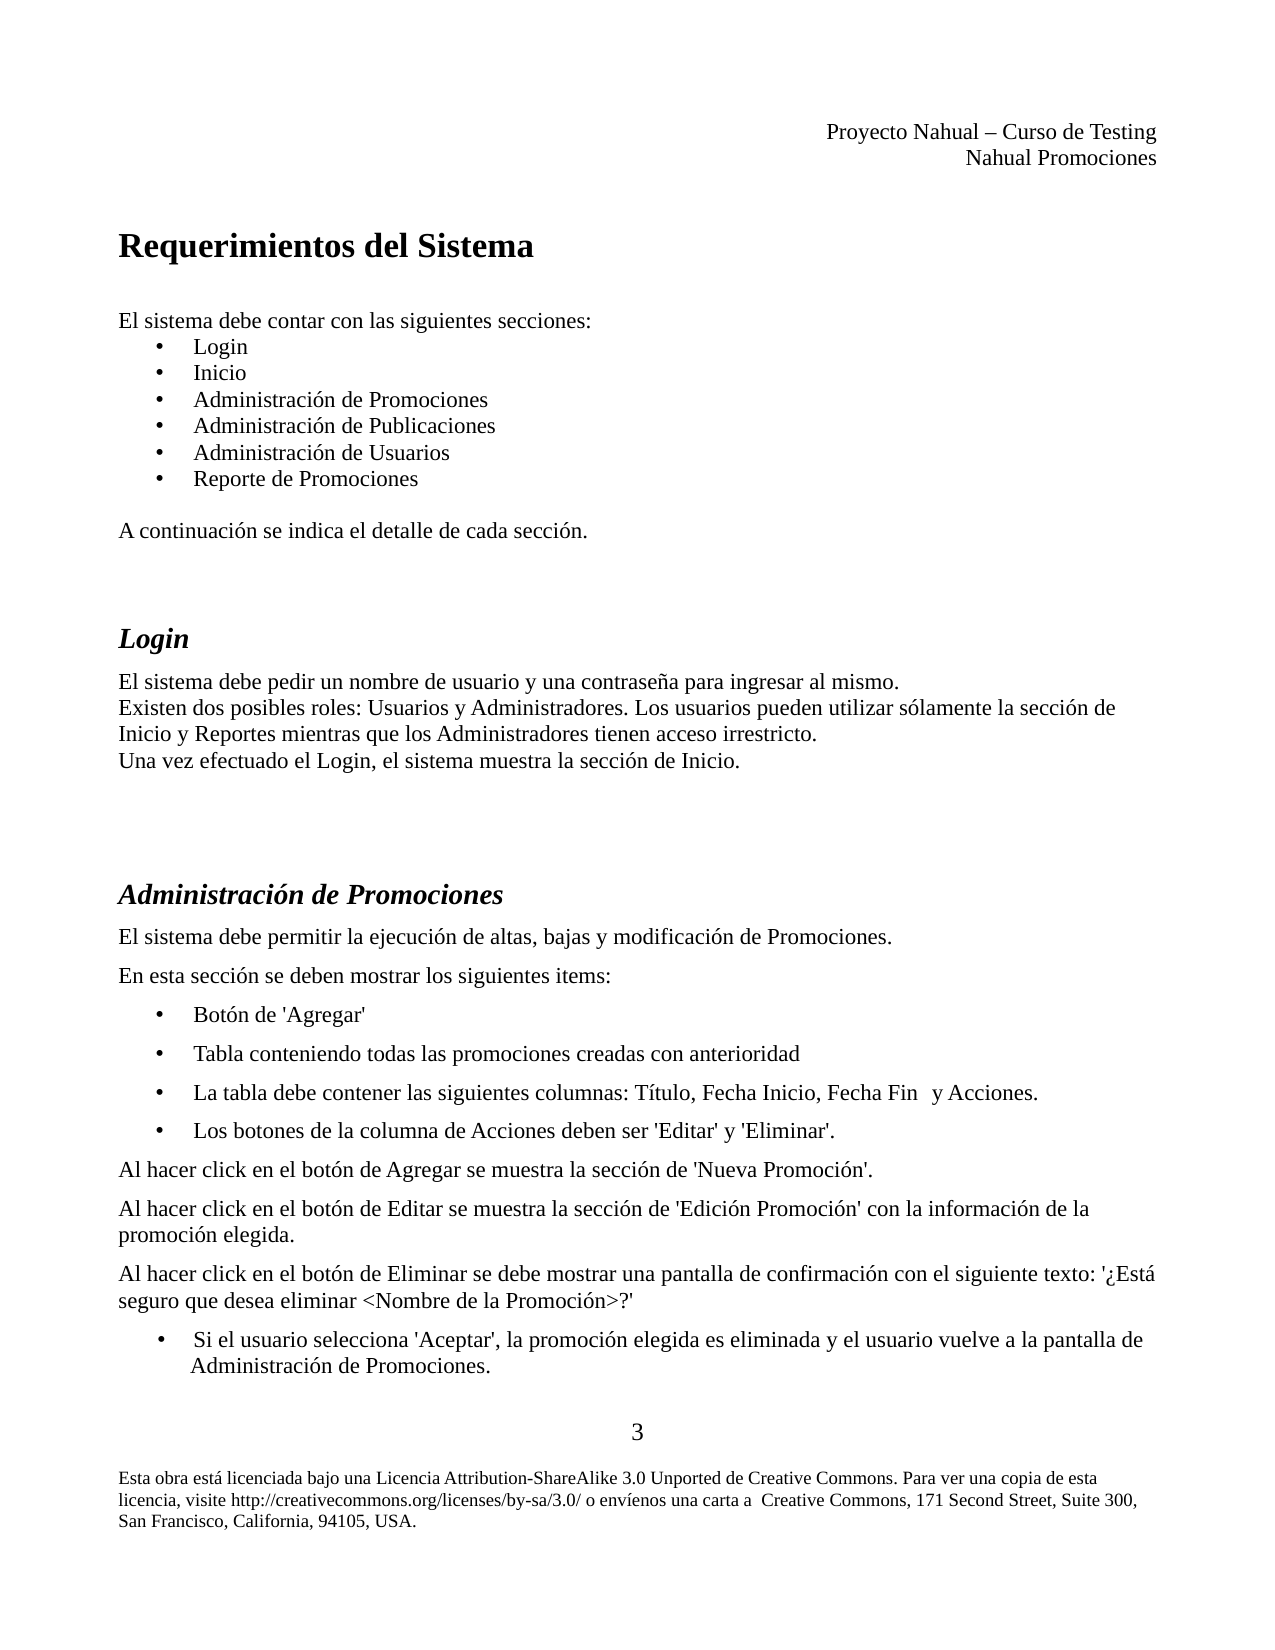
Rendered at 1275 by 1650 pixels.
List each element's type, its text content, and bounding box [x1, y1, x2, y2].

list Reporte de Promociones [156, 465, 1157, 491]
subtitle Requerimientos del Sistema [118, 225, 1157, 266]
list Si el usuario selecciona 'Aceptar', la promoción elegida es eliminada y el usuario vuelve a la pantalla de Administración de Promociones. [157, 1326, 1157, 1378]
subtitle Login [118, 622, 1157, 655]
list Administración de Usuarios [156, 438, 1157, 465]
text Una vez efectuado el Login, el sistema muestra la sección de Inicio. [118, 747, 1157, 773]
list Tabla conteniendo todas las promociones creadas con anterioridad [156, 1040, 1157, 1066]
subtitle Administración de Promociones [118, 877, 1157, 911]
list Al hacer click en el botón de Agregar se muestra la sección de 'Nueva Promoción'. [118, 1156, 1157, 1183]
list Los botones de la columna de Acciones deben ser 'Editar' y 'Eliminar'. [156, 1117, 1157, 1144]
text En esta sección se deben mostrar los siguientes items: [118, 962, 1157, 988]
text El sistema debe pedir un nombre de usuario y una contraseña para ingresar al mismo. [118, 668, 1157, 694]
list Botón de 'Agregar' [156, 1001, 1157, 1027]
list Administración de Promociones [156, 386, 1157, 412]
list Login [156, 333, 1157, 359]
text El sistema debe permitir la ejecución de altas, bajas y modificación de Promociones. [118, 923, 1157, 949]
text Existen dos posibles roles: Usuarios y Administradores. Los usuarios pueden utilizar sólamente la sección de Inicio y Reportes mientras que los Administradores tienen acceso irrestricto. [118, 694, 1157, 747]
text El sistema debe contar con las siguientes secciones: [118, 307, 1157, 333]
list La tabla debe contener las siguientes columnas: Título, Fecha Inicio, Fecha Fin y Acciones. [156, 1079, 1157, 1105]
text A continuación se indica el detalle de cada sección. [118, 518, 1157, 544]
list Al hacer click en el botón de Eliminar se debe mostrar una pantalla de confirmación con el siguiente texto: '¿Está seguro que desea eliminar <Nombre de la Promoción>?' [118, 1260, 1157, 1313]
list Administración de Publicaciones [156, 412, 1157, 438]
list Inicio [156, 359, 1157, 386]
list Al hacer click en el botón de Editar se muestra la sección de 'Edición Promoción' con la información de la promoción elegida. [118, 1195, 1157, 1248]
